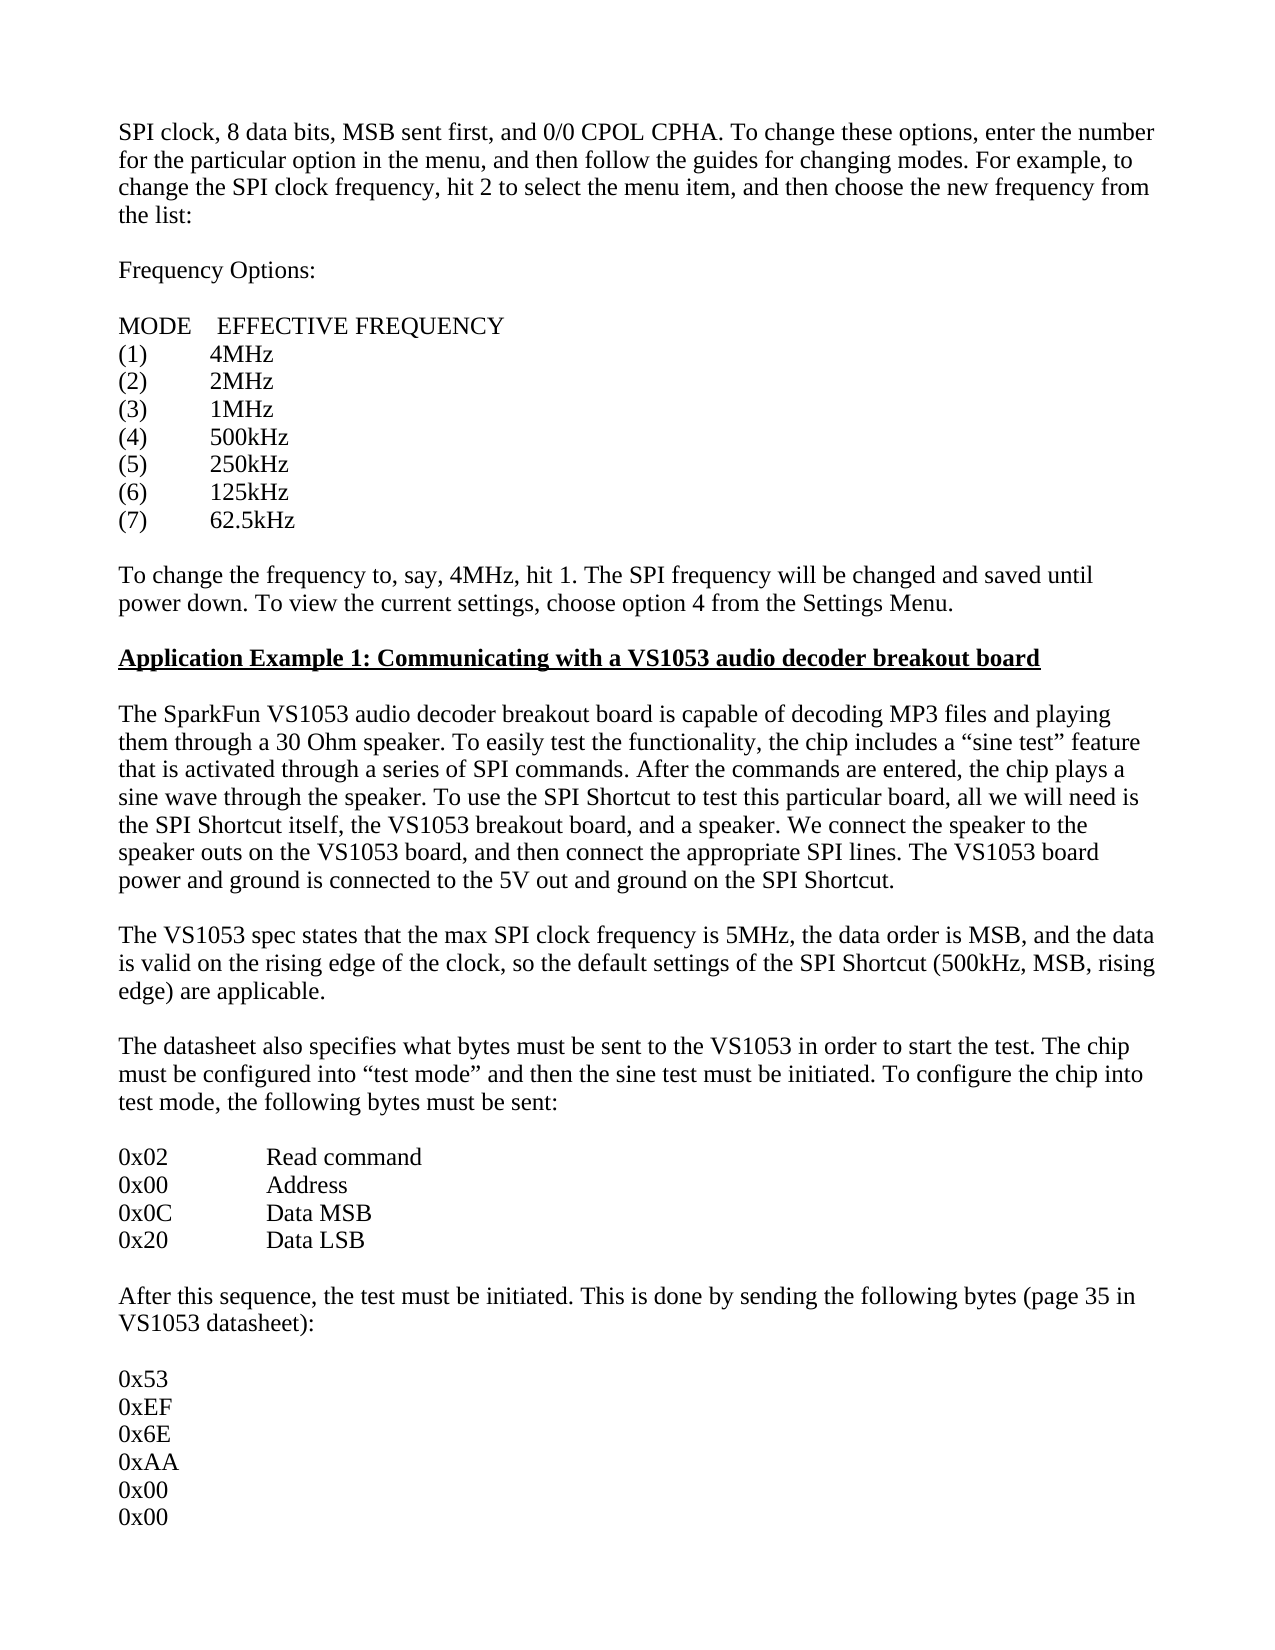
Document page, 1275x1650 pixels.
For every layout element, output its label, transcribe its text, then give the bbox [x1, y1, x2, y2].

text MODE EFFECTIVE FREQUENCY [118, 312, 1157, 340]
text To change the frequency to, say, 4MHz, hit 1. The SPI frequency will be changed and saved until power down. To view the current settings, choose option 4 from the Settings Menu. [118, 561, 1157, 617]
text (5) 250kHz [118, 451, 1157, 478]
text (2) 2MHz [118, 367, 1157, 395]
text 0x6E [118, 1420, 1157, 1448]
text 0x53 [118, 1365, 1157, 1393]
text After this sequence, the test must be initiated. This is done by sending the following bytes (page 35 in VS1053 datasheet): [118, 1282, 1157, 1337]
text (3) 1MHz [118, 395, 1157, 423]
text Application Example 1: Communicating with a VS1053 audio decoder breakout board [118, 644, 1157, 672]
text SPI clock, 8 data bits, MSB sent first, and 0/0 CPOL CPHA. To change these options, enter the number for the particular option in the menu, and then follow the guides for changing modes. For example, to change the SPI clock frequency, hit 2 to select the menu item, and then choose the new frequency from the list: [118, 118, 1157, 229]
text 0x00 Address [118, 1171, 1157, 1199]
text 0xEF [118, 1393, 1157, 1420]
text (6) 125kHz [118, 478, 1157, 506]
text (4) 500kHz [118, 423, 1157, 451]
text (7) 62.5kHz [118, 506, 1157, 534]
text 0x02 Read command [118, 1143, 1157, 1171]
text The SparkFun VS1053 audio decoder breakout board is capable of decoding MP3 files and playing them through a 30 Ohm speaker. To easily test the functionality, the chip includes a “sine test” feature that is activated through a series of SPI commands. After the commands are entered, the chip plays a sine wave through the speaker. To use the SPI Shortcut to test this particular board, all we will need is the SPI Shortcut itself, the VS1053 breakout board, and a speaker. We connect the speaker to the speaker outs on the VS1053 board, and then connect the appropriate SPI lines. The VS1053 board power and ground is connected to the 5V out and ground on the SPI Shortcut. [118, 700, 1157, 894]
text 0x00 [118, 1476, 1157, 1503]
text The VS1053 spec states that the max SPI clock frequency is 5MHz, the data order is MSB, and the data is valid on the rising edge of the clock, so the default settings of the SPI Shortcut (500kHz, MSB, rising edge) are applicable. [118, 922, 1157, 1005]
text 0x0C Data MSB [118, 1199, 1157, 1226]
text 0x00 [118, 1503, 1157, 1531]
text (1) 4MHz [118, 340, 1157, 367]
text Frequency Options: [118, 257, 1157, 284]
text 0x20 Data LSB [118, 1226, 1157, 1254]
text 0xAA [118, 1448, 1157, 1476]
text The datasheet also specifies what bytes must be sent to the VS1053 in order to start the test. The chip must be configured into “test mode” and then the sine test must be initiated. To configure the chip into test mode, the following bytes must be sent: [118, 1032, 1157, 1116]
